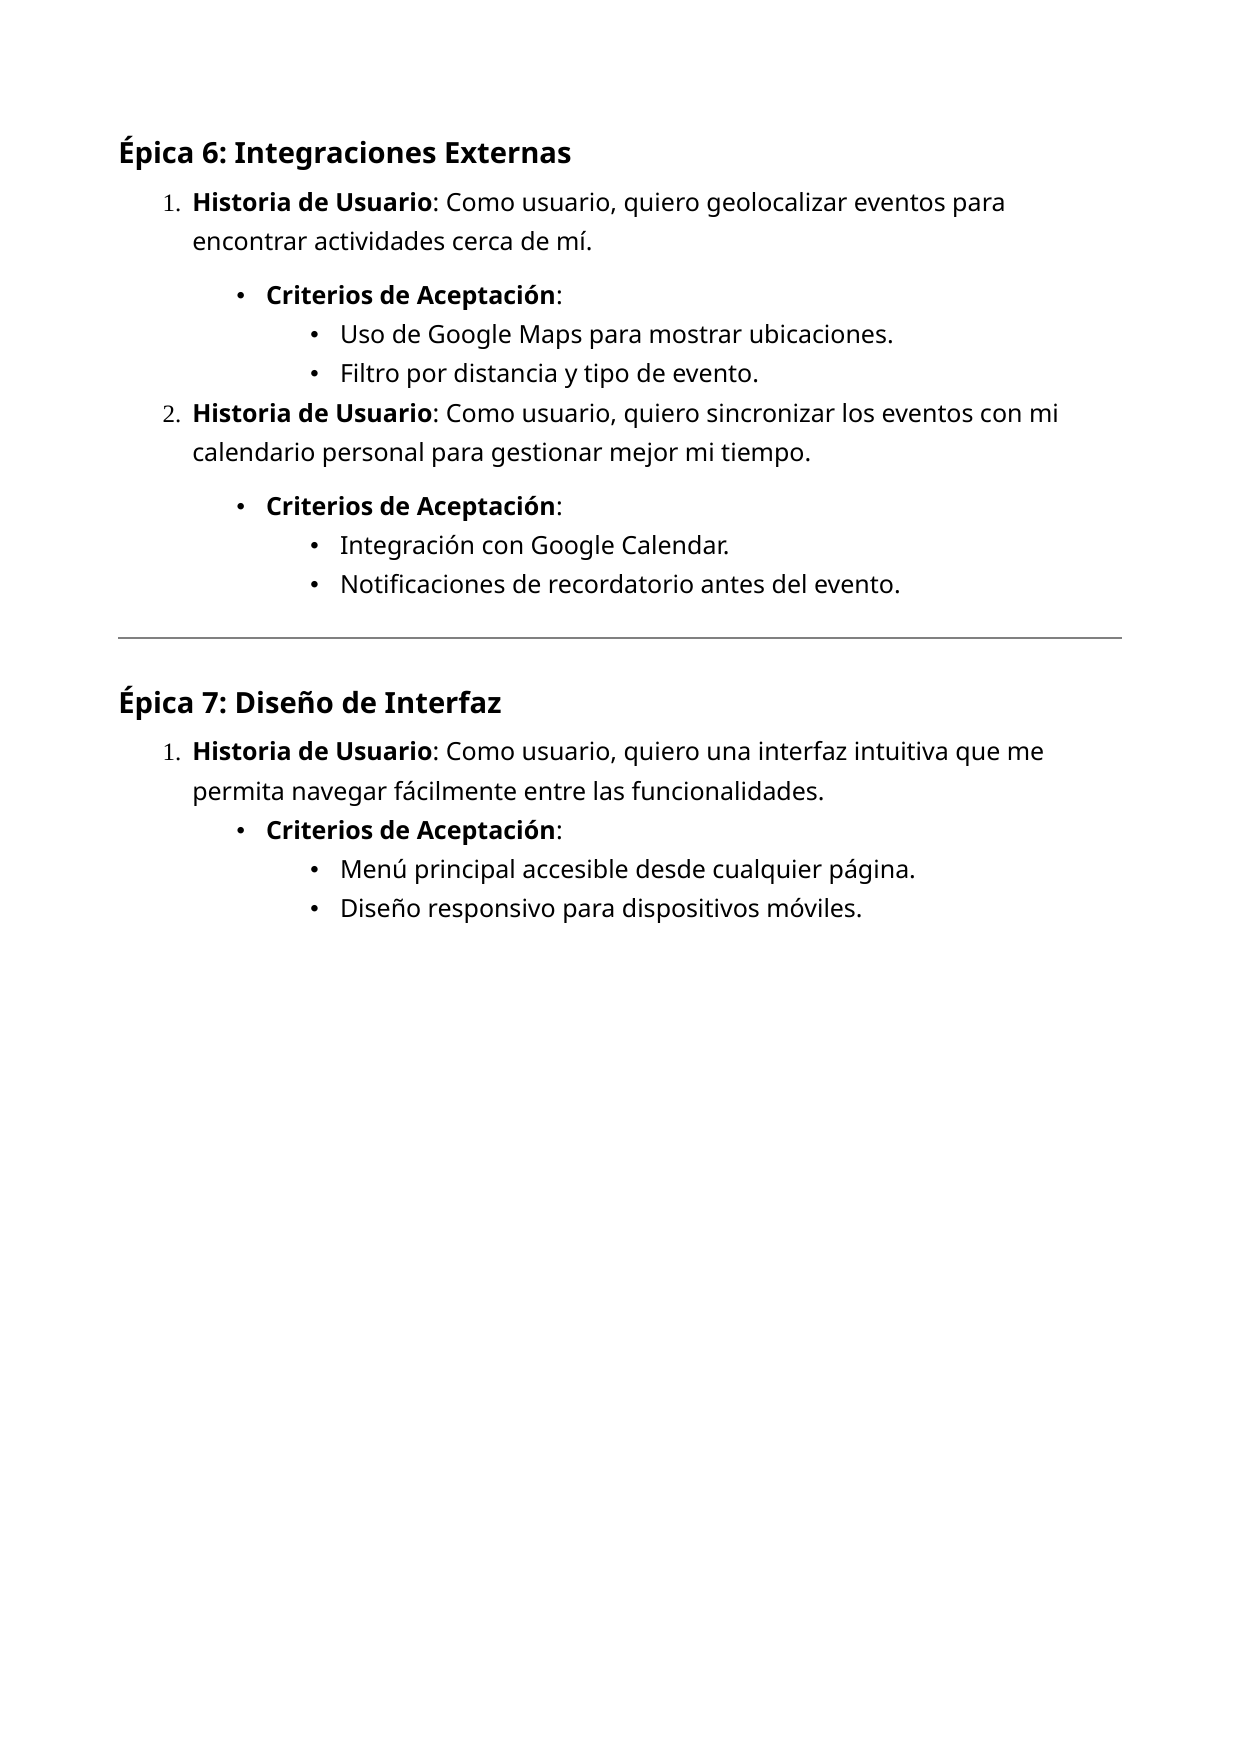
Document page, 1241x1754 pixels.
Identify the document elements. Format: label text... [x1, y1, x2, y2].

list Menú principal accesible desde cualquier página. [310, 852, 1122, 886]
list Historia de Usuario: Como usuario, quiero una interfaz intuitiva que me permita navegar fácilmente entre las funcionalidades. [162, 734, 1122, 807]
list Uso de Google Maps para mostrar ubicaciones. [310, 317, 1122, 351]
list Criterios de Aceptación: [236, 812, 1122, 846]
subtitle Épica 7: Diseño de Interfaz [118, 682, 1122, 722]
list Criterios de Aceptación: [236, 488, 1122, 522]
list Notificaciones de recordatorio antes del evento. [310, 567, 1122, 601]
list Integración con Google Calendar. [310, 527, 1122, 561]
list Historia de Usuario: Como usuario, quiero geolocalizar eventos para encontrar actividades cerca de mí. [162, 185, 1122, 258]
list Diseño responsivo para dispositivos móviles. [310, 891, 1122, 925]
subtitle Épica 6: Integraciones Externas [118, 133, 1122, 172]
list Criterios de Aceptación: [236, 278, 1122, 312]
list Filtro por distancia y tipo de evento. [310, 356, 1122, 390]
list Historia de Usuario: Como usuario, quiero sincronizar los eventos con mi calendario personal para gestionar mejor mi tiempo. [162, 395, 1122, 468]
